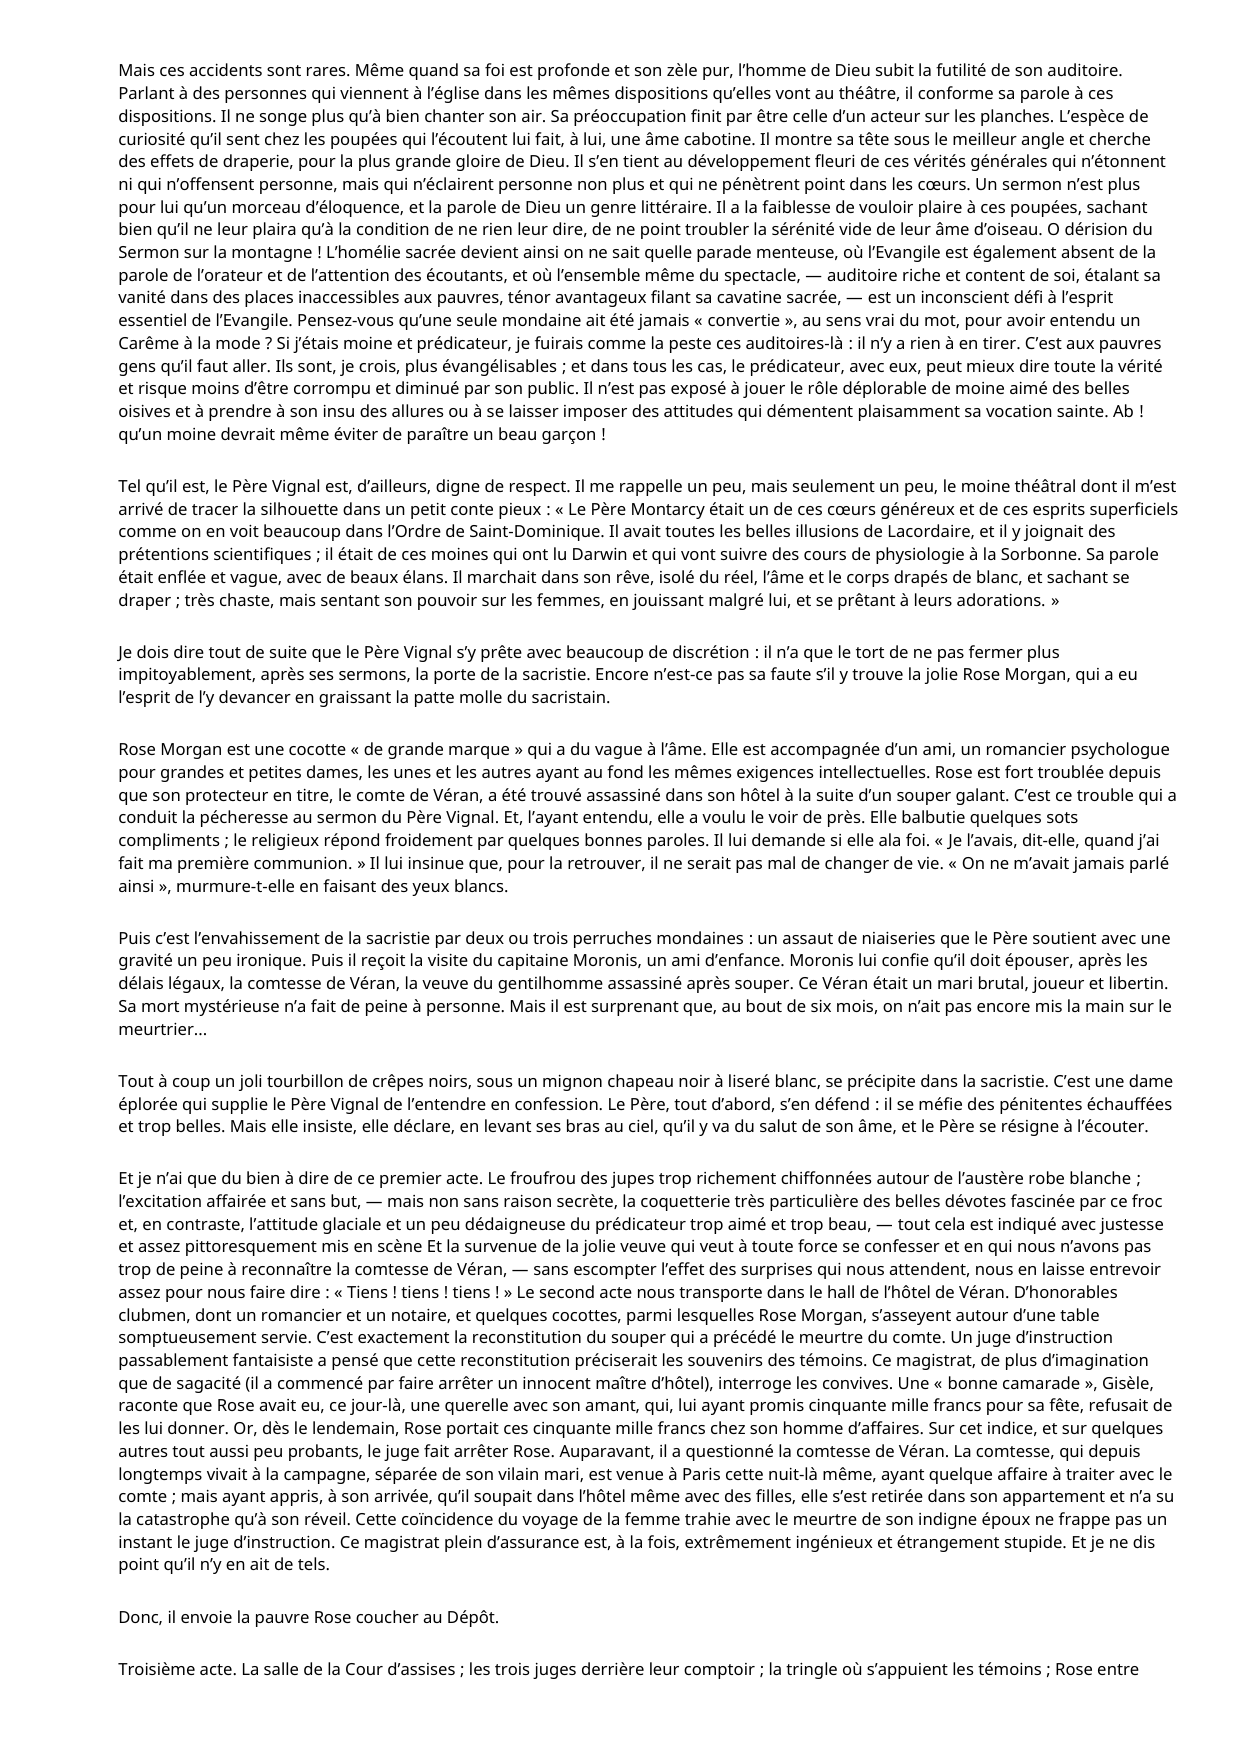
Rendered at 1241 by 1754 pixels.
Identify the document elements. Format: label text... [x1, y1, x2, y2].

text Tout à coup un joli tourbillon de crêpes noirs, sous un mignon chapeau noir à liseré blanc, se précipite dans la sacristie. C’est une dame éplorée qui supplie le Père Vignal de l’entendre en confession. Le Père, tout d’abord, s’en défend : il se méfie des pénitentes échauffées et trop belles. Mais elle insiste, elle déclare, en levant ses bras au ciel, qu’il y va du salut de son âme, et le Père se résigne à l’écouter. [118, 1069, 1181, 1137]
text Mais ces accidents sont rares. Même quand sa foi est profonde et son zèle pur, l’homme de Dieu subit la futilité de son auditoire. Parlant à des personnes qui viennent à l’église dans les mêmes dispositions qu’elles vont au théâtre, il conforme sa parole à ces dispositions. Il ne songe plus qu’à bien chanter son air. Sa préoccupation finit par être celle d’un acteur sur les planches. L’espèce de curiosité qu’il sent chez les poupées qui l’écoutent lui fait, à lui, une âme cabotine. Il montre sa tête sous le meilleur angle et cherche des effets de draperie, pour la plus grande gloire de Dieu. Il s’en tient au développement fleuri de ces vérités générales qui n’étonnent ni qui n’offensent personne, mais qui n’éclairent personne non plus et qui ne pénètrent point dans les cœurs. Un sermon n’est plus pour lui qu’un morceau d’éloquence, et la parole de Dieu un genre littéraire. Il a la faiblesse de vouloir plaire à ces poupées, sachant bien qu’il ne leur plaira qu’à la condition de ne rien leur dire, de ne point troubler la sérénité vide de leur âme d’oiseau. O dérision du Sermon sur la montagne ! L’homélie sacrée devient ainsi on ne sait quelle parade menteuse, où l’Evangile est également absent de la parole de l’orateur et de l’attention des écoutants, et où l’ensemble même du spectacle, — auditoire riche et content de soi, étalant sa vanité dans des places inaccessibles aux pauvres, ténor avantageux filant sa cavatine sacrée, — est un inconscient défi à l’esprit essentiel de l’Evangile. Pensez-vous qu’une seule mondaine ait été jamais « convertie », au sens vrai du mot, pour avoir entendu un Carême à la mode ? Si j’étais moine et prédicateur, je fuirais comme la peste ces auditoires-là : il n’y a rien à en tirer. C’est aux pauvres gens qu’il faut aller. Ils sont, je crois, plus évangélisables ; et dans tous les cas, le prédicateur, avec eux, peut mieux dire toute la vérité et risque moins d’être corrompu et diminué par son public. Il n’est pas exposé à jouer le rôle déplorable de moine aimé des belles oisives et à prendre à son insu des allures ou à se laisser imposer des attitudes qui démentent plaisamment sa vocation sainte. Ab ! qu’un moine devrait même éviter de paraître un beau garçon ! [118, 59, 1181, 445]
text Puis c’est l’envahissement de la sacristie par deux ou trois perruches mondaines : un assaut de niaiseries que le Père soutient avec une gravité un peu ironique. Puis il reçoit la visite du capitaine Moronis, un ami d’enfance. Moronis lui confie qu’il doit épouser, après les délais légaux, la comtesse de Véran, la veuve du gentilhomme assassiné après souper. Ce Véran était un mari brutal, joueur et libertin. Sa mort mystérieuse n’a fait de peine à personne. Mais il est surprenant que, au bout de six mois, on n’ait pas encore mis la main sur le meurtrier... [118, 926, 1181, 1040]
text Rose Morgan est une cocotte « de grande marque » qui a du vague à l’âme. Elle est accompagnée d’un ami, un romancier psychologue pour grandes et petites dames, les unes et les autres ayant au fond les mêmes exigences intellectuelles. Rose est fort troublée depuis que son protecteur en titre, le comte de Véran, a été trouvé assassiné dans son hôtel à la suite d’un souper galant. C’est ce trouble qui a conduit la pécheresse au sermon du Père Vignal. Et, l’ayant entendu, elle a voulu le voir de près. Elle balbutie quelques sots compliments ; le religieux répond froidement par quelques bonnes paroles. Il lui demande si elle ala foi. « Je l’avais, dit-elle, quand j’ai fait ma première communion. » Il lui insinue que, pour la retrouver, il ne serait pas mal de changer de vie. « On ne m’avait jamais parlé ainsi », murmure-t-elle en faisant des yeux blancs. [118, 738, 1181, 897]
text Donc, il envoie la pauvre Rose coucher au Dépôt. [118, 1605, 1181, 1628]
text Tel qu’il est, le Père Vignal est, d’ailleurs, digne de respect. Il me rappelle un peu, mais seulement un peu, le moine théâtral dont il m’est arrivé de tracer la silhouette dans un petit conte pieux : « Le Père Montarcy était un de ces cœurs généreux et de ces esprits superficiels comme on en voit beaucoup dans l’Ordre de Saint-Dominique. Il avait toutes les belles illusions de Lacordaire, et il y joignait des prétentions scientifiques ; il était de ces moines qui ont lu Darwin et qui vont suivre des cours de physiologie à la Sorbonne. Sa parole était enflée et vague, avec de beaux élans. Il marchait dans son rêve, isolé du réel, l’âme et le corps drapés de blanc, et sachant se draper ; très chaste, mais sentant son pouvoir sur les femmes, en jouissant malgré lui, et se prêtant à leurs adorations. » [118, 474, 1181, 611]
text Et je n’ai que du bien à dire de ce premier acte. Le froufrou des jupes trop richement chiffonnées autour de l’austère robe blanche ; l’excitation affairée et sans but, — mais non sans raison secrète, la coquetterie très particulière des belles dévotes fascinée par ce froc et, en contraste, l’attitude glaciale et un peu dédaigneuse du prédicateur trop aimé et trop beau, — tout cela est indiqué avec justesse et assez pittoresquement mis en scène Et la survenue de la jolie veuve qui veut à toute force se confesser et en qui nous n’avons pas trop de peine à reconnaître la comtesse de Véran, — sans escompter l’effet des surprises qui nous attendent, nous en laisse entrevoir assez pour nous faire dire : « Tiens ! tiens ! tiens ! » Le second acte nous transporte dans le hall de l’hôtel de Véran. D’honorables clubmen, dont un romancier et un notaire, et quelques cocottes, parmi lesquelles Rose Morgan, s’asseyent autour d’une table somptueusement servie. C’est exactement la reconstitution du souper qui a précédé le meurtre du comte. Un juge d’instruction passablement fantaisiste a pensé que cette reconstitution préciserait les souvenirs des témoins. Ce magistrat, de plus d’imagination que de sagacité (il a commencé par faire arrêter un innocent maître d’hôtel), interroge les convives. Une « bonne camarade », Gisèle, raconte que Rose avait eu, ce jour-là, une querelle avec son amant, qui, lui ayant promis cinquante mille francs pour sa fête, refusait de les lui donner. Or, dès le lendemain, Rose portait ces cinquante mille francs chez son homme d’affaires. Sur cet indice, et sur quelques autres tout aussi peu probants, le juge fait arrêter Rose. Auparavant, il a questionné la comtesse de Véran. La comtesse, qui depuis longtemps vivait à la campagne, séparée de son vilain mari, est venue à Paris cette nuit-là même, ayant quelque affaire à traiter avec le comte ; mais ayant appris, à son arrivée, qu’il soupait dans l’hôtel même avec des filles, elle s’est retirée dans son appartement et n’a su la catastrophe qu’à son réveil. Cette coïncidence du voyage de la femme trahie avec le meurtre de son indigne époux ne frappe pas un instant le juge d’instruction. Ce magistrat plein d’assurance est, à la fois, extrêmement ingénieux et étrangement stupide. Et je ne dis point qu’il n’y en ait de tels. [118, 1167, 1181, 1576]
text Je dois dire tout de suite que le Père Vignal s’y prête avec beaucoup de discrétion : il n’a que le tort de ne pas fermer plus impitoyablement, après ses sermons, la porte de la sacristie. Encore n’est-ce pas sa faute s’il y trouve la jolie Rose Morgan, qui a eu l’esprit de l’y devancer en graissant la patte molle du sacristain. [118, 640, 1181, 708]
text Troisième acte. La salle de la Cour d’assises ; les trois juges derrière leur comptoir ; la tringle où s’appuient les témoins ; Rose entre [118, 1657, 1181, 1680]
